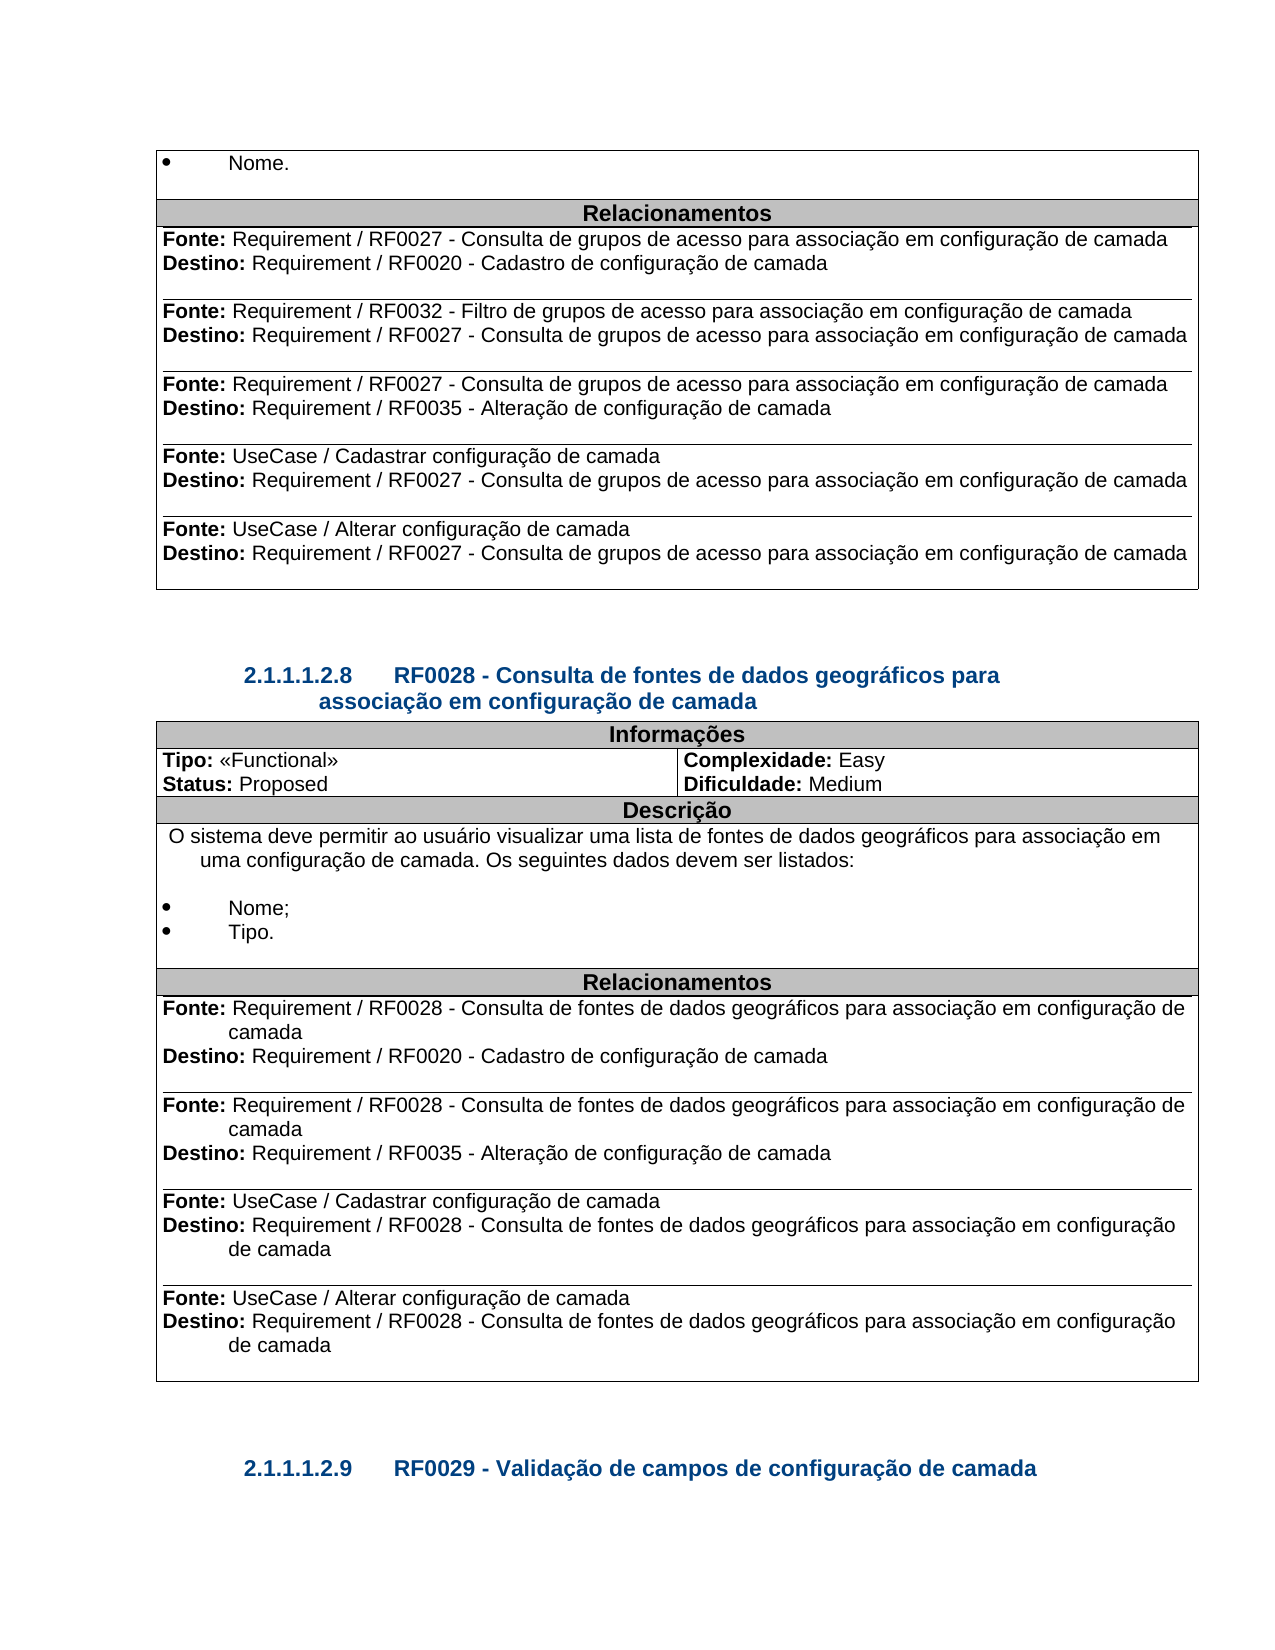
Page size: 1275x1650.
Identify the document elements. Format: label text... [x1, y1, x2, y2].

table_cell Fonte: UseCase / Alterar configuração de camada Destino: Requirement / RF0027 - Consulta de grupos de acesso para associação em configuração de camada [163, 517, 1192, 588]
table_header Fonte: Requirement / RF0027 - Consulta de grupos de acesso para associação em configuração de camada Destino: Requirement / RF0020 - Cadastro de configuração de camada [163, 228, 1192, 299]
table_cell Descrição [157, 797, 1198, 823]
table_cell Fonte: Requirement / RF0027 - Consulta de grupos de acesso para associação em configuração de camada Destino: Requirement / RF0035 - Alteração de configuração de camada [163, 372, 1192, 443]
table_cell [157, 227, 1198, 588]
table_cell Fonte: UseCase / Cadastrar configuração de camada Destino: Requirement / RF0027 - Consulta de grupos de acesso para associação em configuração de camada [163, 445, 1192, 516]
table_cell O sistema deve permitir ao usuário visualizar uma lista de fontes de dados geográficos para associação em uma configuração de camada. Os seguintes dados devem ser listados: Nome; Tipo. [157, 824, 1198, 968]
table_cell [157, 996, 1198, 1381]
list RF0028 - Consulta de fontes de dados geográficos para associação em configuração de camada [244, 662, 1125, 714]
table_cell Relacionamentos [157, 200, 1198, 226]
table_cell Relacionamentos [157, 969, 1198, 995]
table_cell Fonte: Requirement / RF0028 - Consulta de fontes de dados geográficos para associação em configuração de camada Destino: Requirement / RF0035 - Alteração de configuração de camada [163, 1093, 1192, 1188]
table_header Informações [157, 722, 1198, 748]
list RF0029 - Validação de campos de configuração de camada [244, 1455, 1125, 1481]
table_cell O sistema deve permitir ao usuário visualizar uma lista de grupos de acesso para associação em uma configuração de camada. Os seguintes dados devem ser listados: Nome. [157, 151, 1198, 199]
table_cell Fonte: Requirement / RF0032 - Filtro de grupos de acesso para associação em configuração de camada Destino: Requirement / RF0027 - Consulta de grupos de acesso para associação em configuração de camada [163, 300, 1192, 371]
table_cell Complexidade: Easy Dificuldade: Medium [678, 749, 1198, 796]
table_cell Tipo: «Functional» Status: Proposed [157, 749, 677, 796]
table_cell Fonte: UseCase / Alterar configuração de camada Destino: Requirement / RF0028 - Consulta de fontes de dados geográficos para associação em configuração de camada [163, 1286, 1192, 1381]
table_header Fonte: Requirement / RF0028 - Consulta de fontes de dados geográficos para associação em configuração de camada Destino: Requirement / RF0020 - Cadastro de configuração de camada [163, 997, 1192, 1092]
table_cell Fonte: UseCase / Cadastrar configuração de camada Destino: Requirement / RF0028 - Consulta de fontes de dados geográficos para associação em configuração de camada [163, 1190, 1192, 1285]
